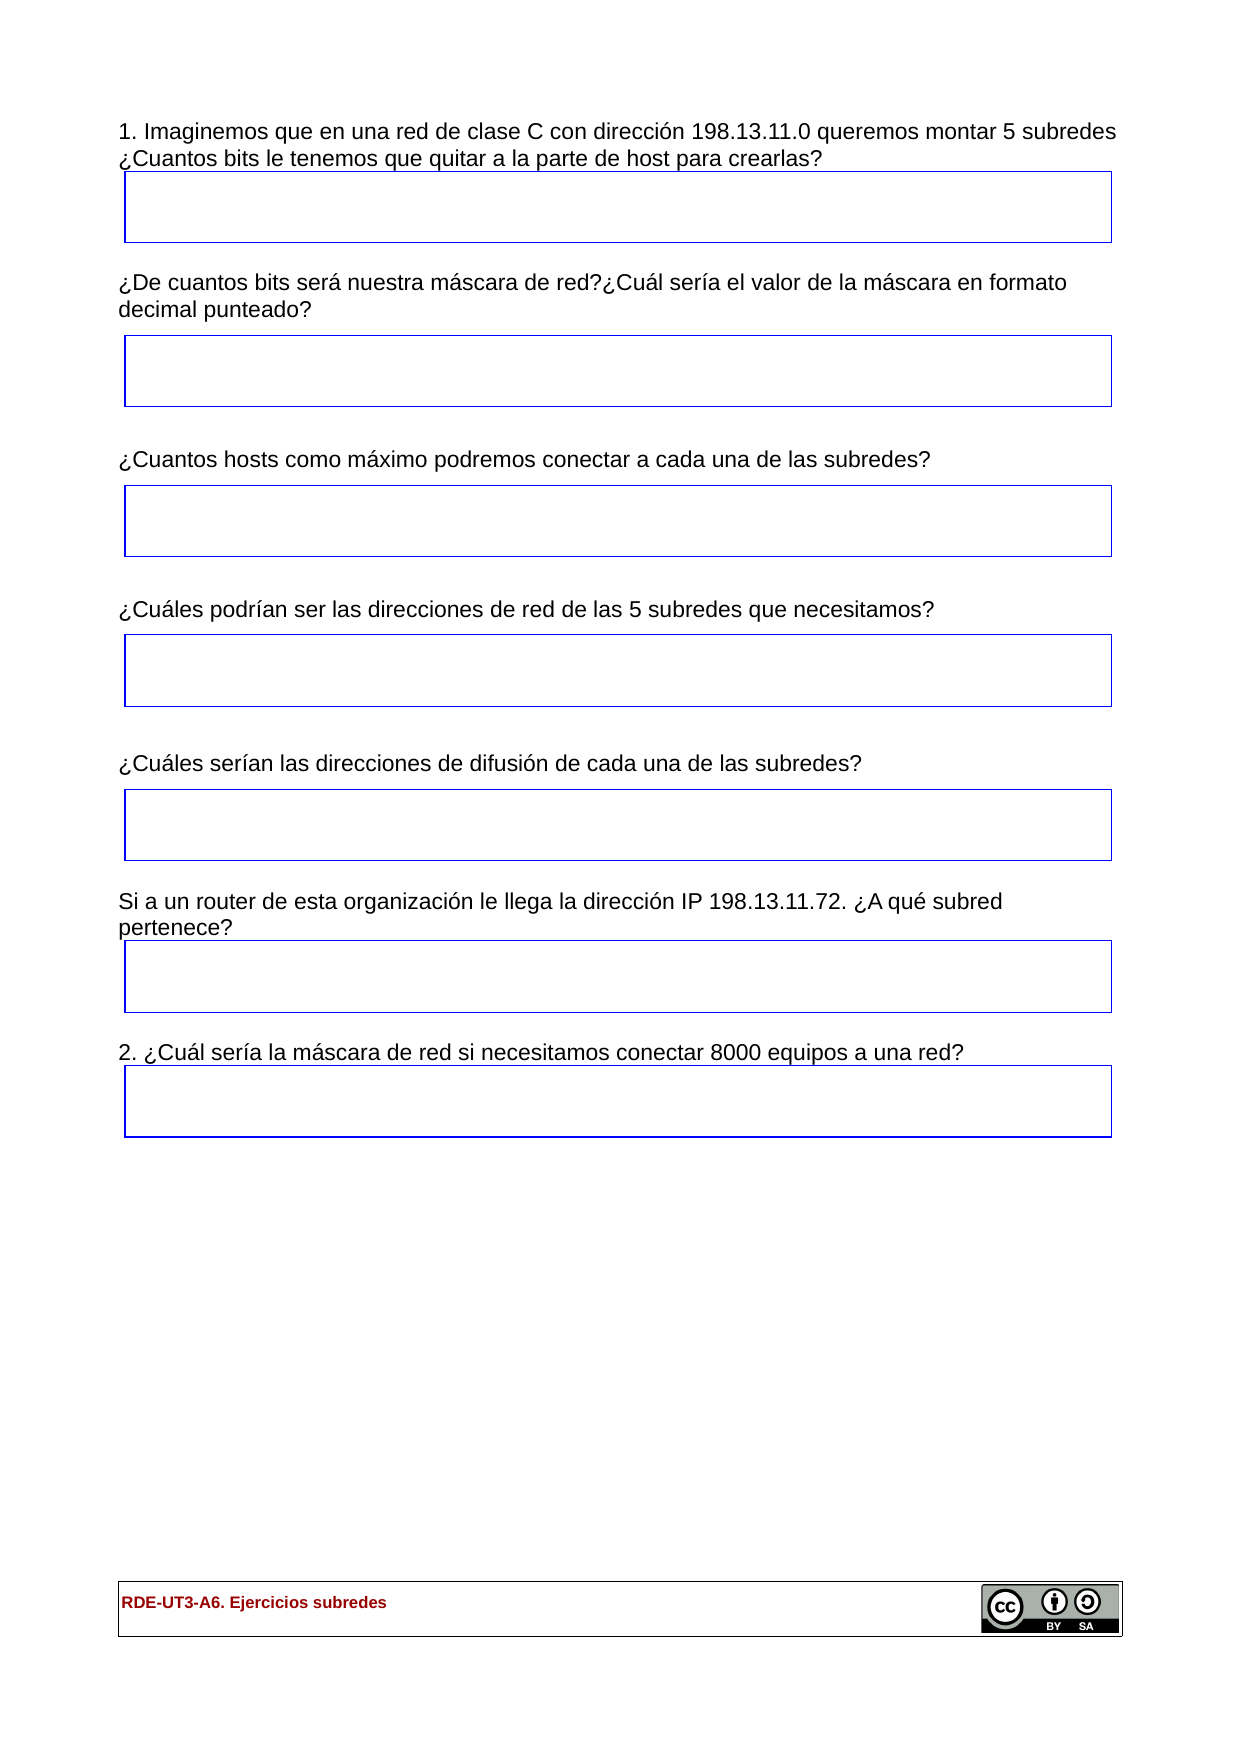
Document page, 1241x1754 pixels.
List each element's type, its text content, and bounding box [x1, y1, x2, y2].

text 2. ¿Cuál sería la máscara de red si necesitamos conectar 8000 equipos a una red? [118, 1039, 1122, 1065]
text ¿Cuáles podrían ser las direcciones de red de las 5 subredes que necesitamos? [118, 596, 1122, 622]
table_header [126, 1066, 1111, 1136]
table_header [126, 336, 1111, 406]
picture [981, 1584, 1119, 1633]
table_header [126, 486, 1111, 556]
text ¿De cuantos bits será nuestra máscara de red?¿Cuál sería el valor de la máscara en formato decimal punteado? [118, 269, 1122, 322]
text 1. Imaginemos que en una red de clase C con dirección 198.13.11.0 queremos montar 5 subredes ¿Cuantos bits le tenemos que quitar a la parte de host para crearlas? [118, 118, 1122, 171]
table_header [126, 635, 1111, 706]
table_header [126, 790, 1111, 860]
table_header [126, 172, 1111, 242]
text ¿Cuantos hosts como máximo podremos conectar a cada una de las subredes? [118, 446, 1122, 472]
text ¿Cuáles serían las direcciones de difusión de cada una de las subredes? [118, 750, 1122, 777]
table_header [126, 941, 1111, 1012]
text Si a un router de esta organización le llega la dirección IP 198.13.11.72. ¿A qué subred pertenece? [118, 888, 1122, 940]
